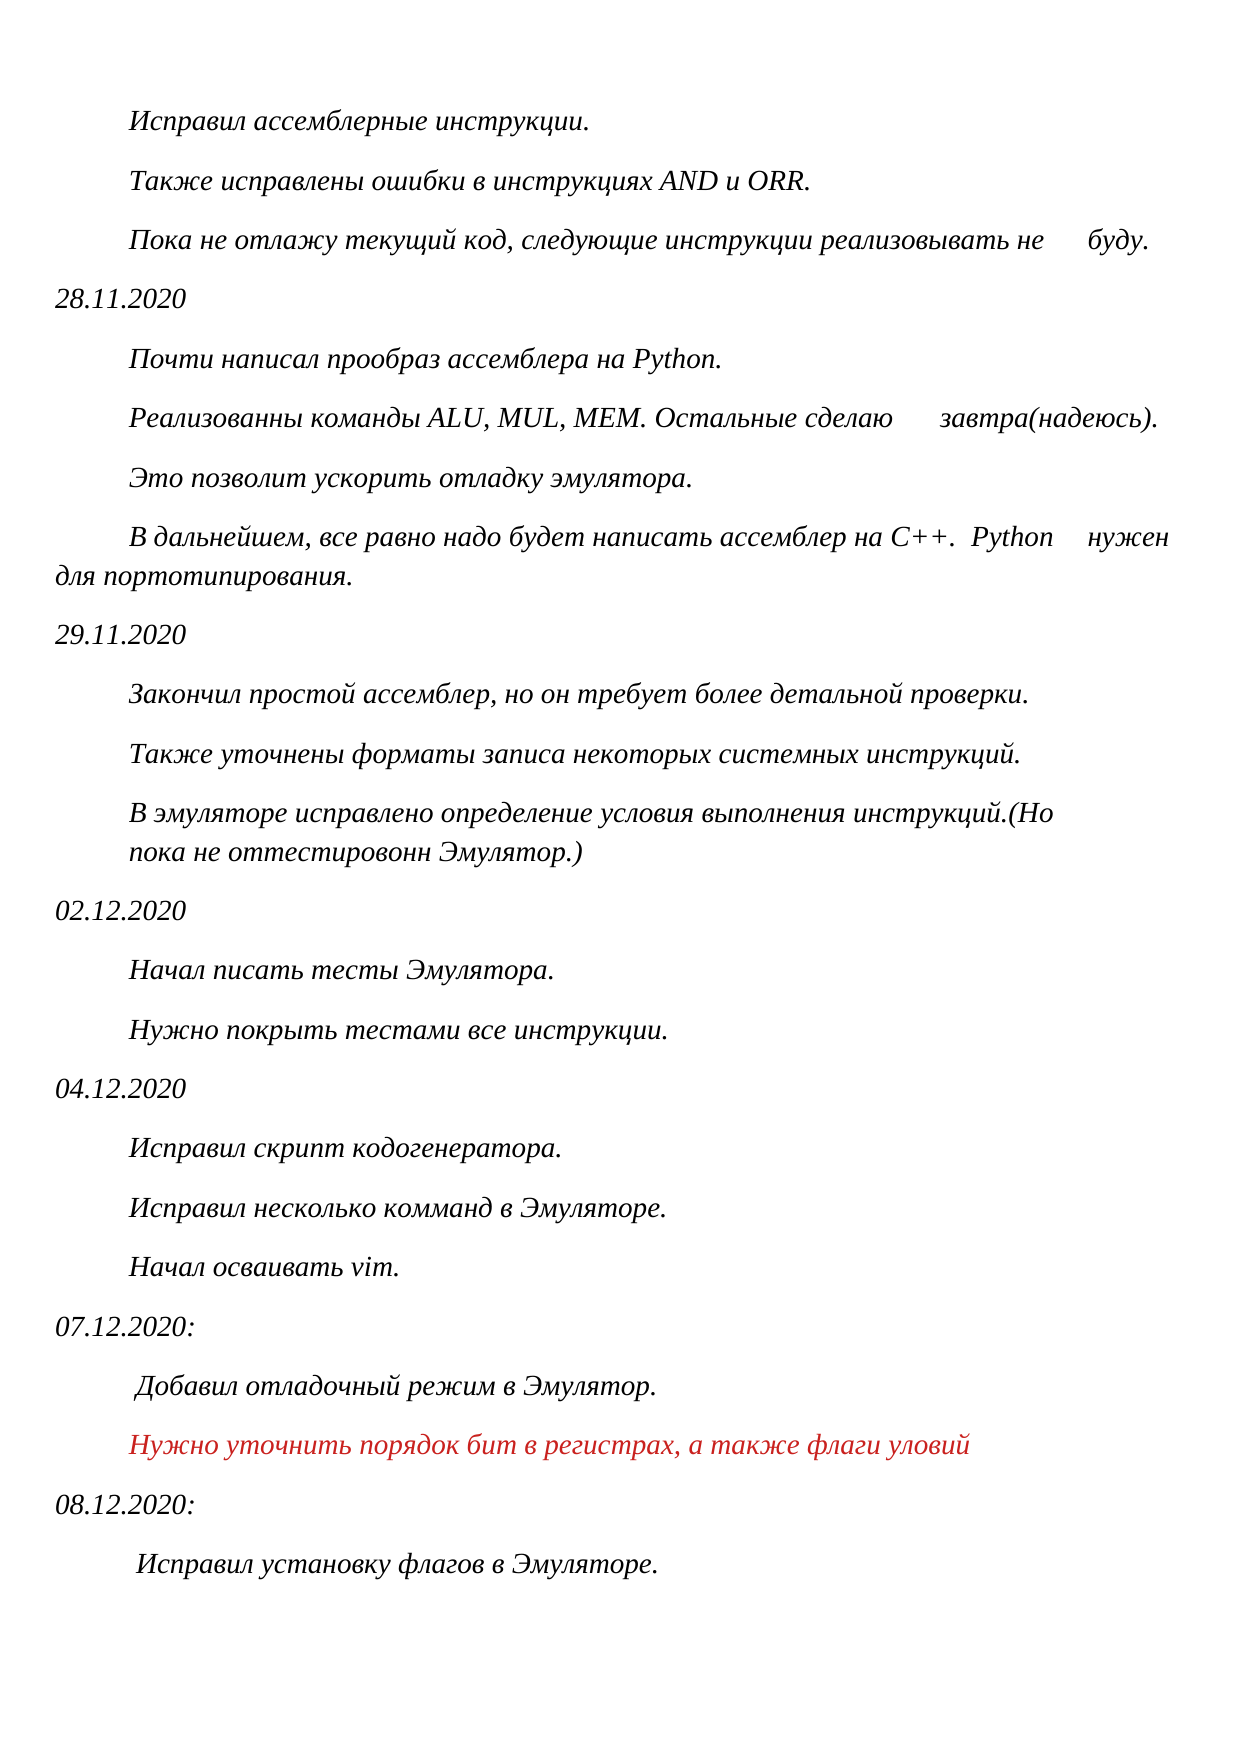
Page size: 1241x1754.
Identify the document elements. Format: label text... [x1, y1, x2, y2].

text Исправил установку флагов в Эмуляторе. [55, 1546, 1181, 1580]
text Нужно уточнить порядок бит в регистрах, а также флаги уловий [55, 1427, 1181, 1461]
text Почти написал прообраз ассемблера на Python. [55, 341, 1181, 374]
text Начал писать тесты Эмулятора. [55, 952, 1181, 986]
text 29.11.2020 [55, 617, 1181, 651]
text 08.12.2020: [55, 1487, 1181, 1520]
text В эмуляторе исправлено определение условия выполнения инструкций.(Но пока не оттестировонн Эмулятор.) [55, 795, 1181, 867]
text Исправил скрипт кодогенератора. [55, 1131, 1181, 1164]
text Реализованны команды ALU, MUL, MEM. Остальные сделаю завтра(надеюсь). [55, 400, 1181, 434]
text Пока не отлажу текущий код, следующие инструкции реализовывать не буду. [55, 222, 1181, 256]
text Также уточнены форматы записа некоторых системных инструкций. [55, 736, 1181, 769]
text Начал осваивать vim. [55, 1249, 1181, 1283]
text В дальнейшем, все равно надо будет написать ассемблер на С++. Python нужен для портотипирования. [55, 519, 1181, 591]
text 28.11.2020 [55, 282, 1181, 315]
text Добавил отладочный режим в Эмулятор. [55, 1368, 1181, 1402]
text Это позволит ускорить отладку эмулятора. [55, 460, 1181, 493]
text Закончил простой ассемблер, но он требует более детальной проверки. [55, 676, 1181, 710]
text 07.12.2020: [55, 1309, 1181, 1342]
text Также исправлены ошибки в инструкциях AND и ORR. [55, 163, 1181, 196]
text Нужно покрыть тестами все инструкции. [55, 1012, 1181, 1045]
text Исправил ассемблерные инструкции. [55, 103, 1181, 137]
text 04.12.2020 [55, 1071, 1181, 1105]
text Исправил несколько комманд в Эмуляторе. [55, 1190, 1181, 1223]
text 02.12.2020 [55, 893, 1181, 927]
